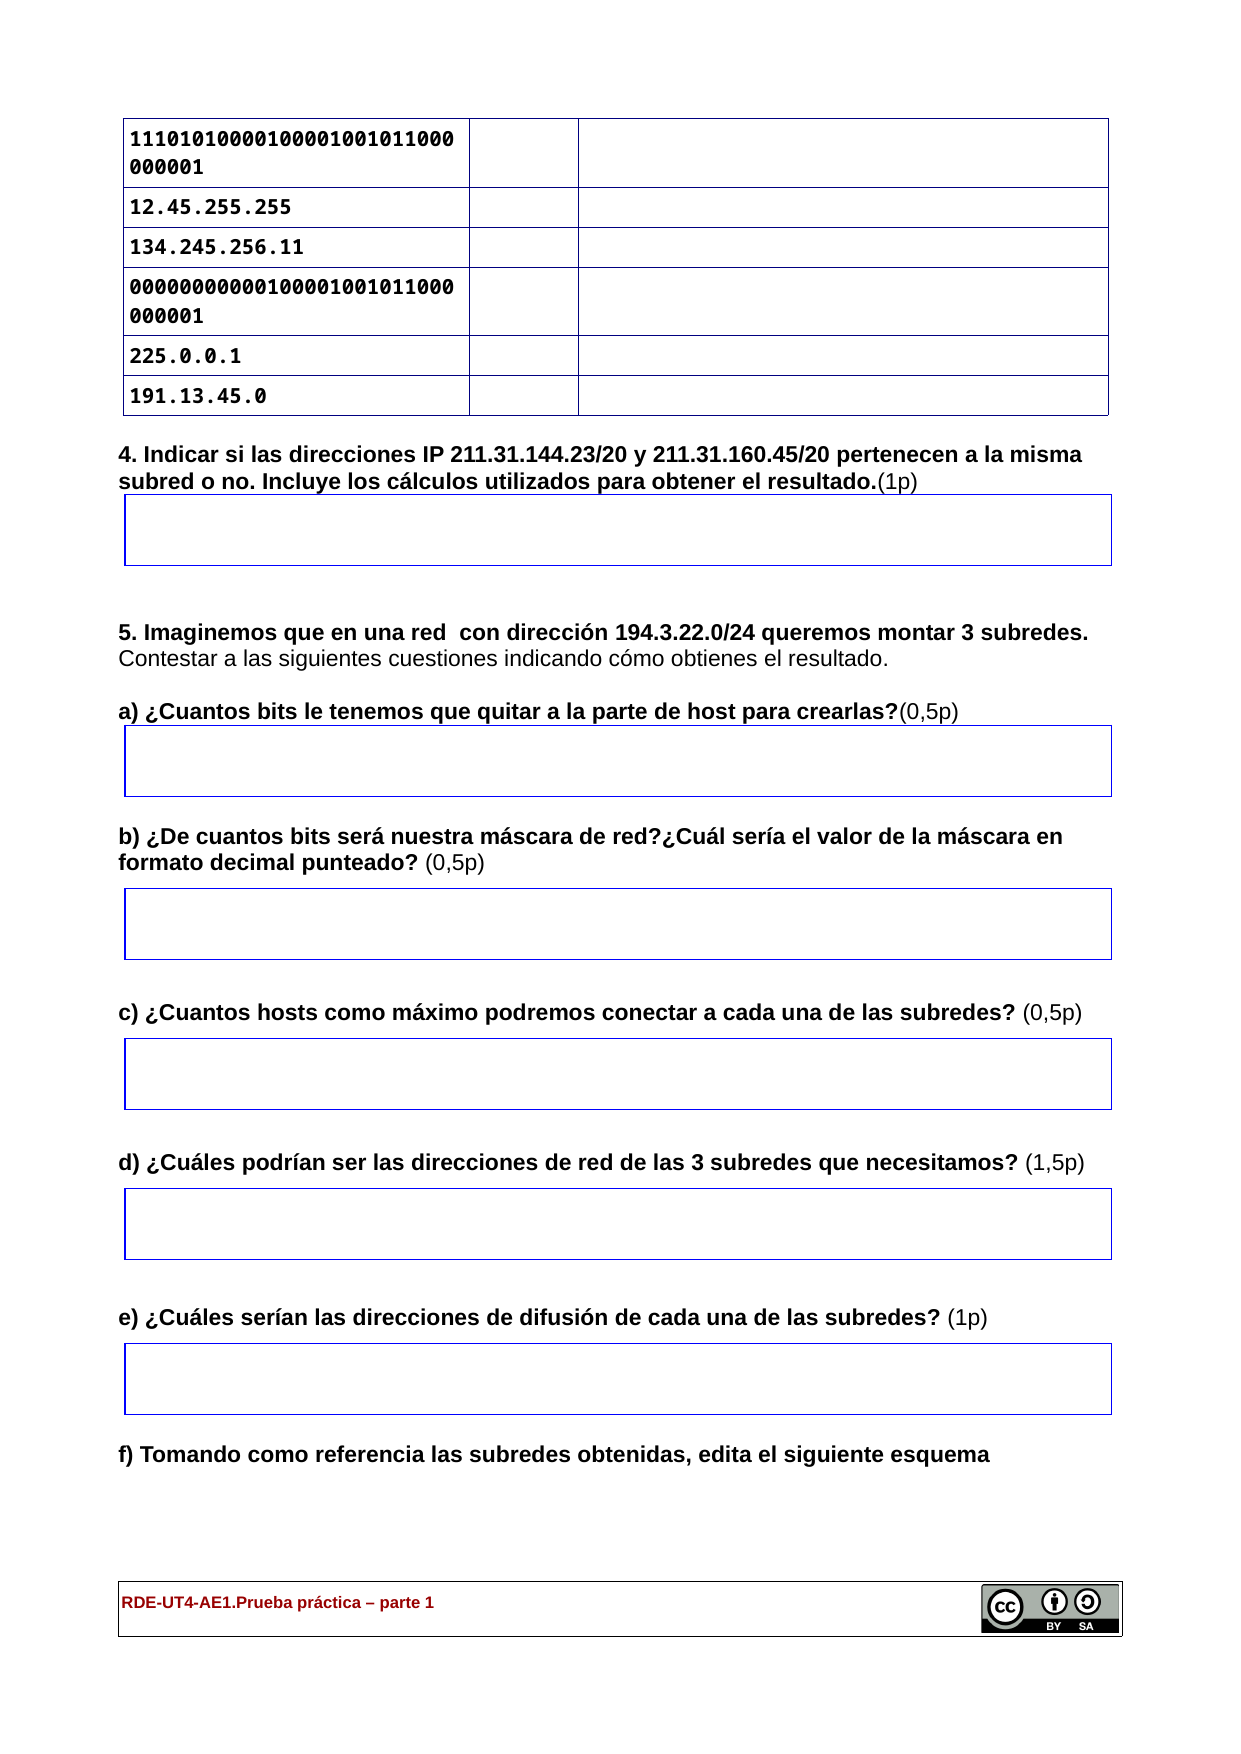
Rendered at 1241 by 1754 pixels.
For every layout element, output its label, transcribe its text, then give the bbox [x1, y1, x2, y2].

table_cell 225.0.0.1 [124, 336, 469, 375]
table_cell [579, 376, 1108, 415]
table_cell [470, 268, 578, 335]
table_cell [470, 188, 578, 227]
table_header [126, 889, 1111, 959]
text 4. Indicar si las direcciones IP 211.31.144.23/20 y 211.31.160.45/20 pertenecen a la misma subred o no. Incluye los cálculos utilizados para obtener el resultado.(1p) [118, 441, 1122, 494]
text a) ¿Cuantos bits le tenemos que quitar a la parte de host para crearlas?(0,5p) [118, 698, 1122, 724]
table_header [126, 1189, 1111, 1259]
picture [981, 1584, 1119, 1633]
table_cell [579, 188, 1108, 227]
table_cell [470, 119, 578, 187]
table_cell 191.13.45.0 [124, 376, 469, 415]
table_cell [470, 228, 578, 267]
text b) ¿De cuantos bits será nuestra máscara de red?¿Cuál sería el valor de la máscara en formato decimal punteado? (0,5p) [118, 823, 1122, 876]
table_header [126, 495, 1111, 565]
text c) ¿Cuantos hosts como máximo podremos conectar a cada una de las subredes? (0,5p) [118, 999, 1122, 1026]
table_cell [579, 119, 1108, 187]
table_cell 00000000000100001001011000000001 [124, 268, 469, 335]
text e) ¿Cuáles serían las direcciones de difusión de cada una de las subredes? (1p) [118, 1304, 1122, 1330]
table_cell [579, 228, 1108, 267]
text d) ¿Cuáles podrían ser las direcciones de red de las 3 subredes que necesitamos? (1,5p) [118, 1149, 1122, 1176]
table_cell 134.245.256.11 [124, 228, 469, 267]
table_cell [470, 336, 578, 375]
table_header [126, 726, 1111, 796]
table_cell 11101010000100001001011000000001 [124, 119, 469, 187]
text 5. Imaginemos que en una red con dirección 194.3.22.0/24 queremos montar 3 subredes. Contestar a las siguientes cuestiones indicando cómo obtienes el resultado. [118, 619, 1122, 672]
text f) Tomando como referencia las subredes obtenidas, edita el siguiente esquema [118, 1441, 1122, 1468]
table_header [126, 1344, 1111, 1414]
table_cell [470, 376, 578, 415]
table_header [126, 1039, 1111, 1109]
table_cell [579, 336, 1108, 375]
table_cell 12.45.255.255 [124, 188, 469, 227]
table_cell [579, 268, 1108, 335]
